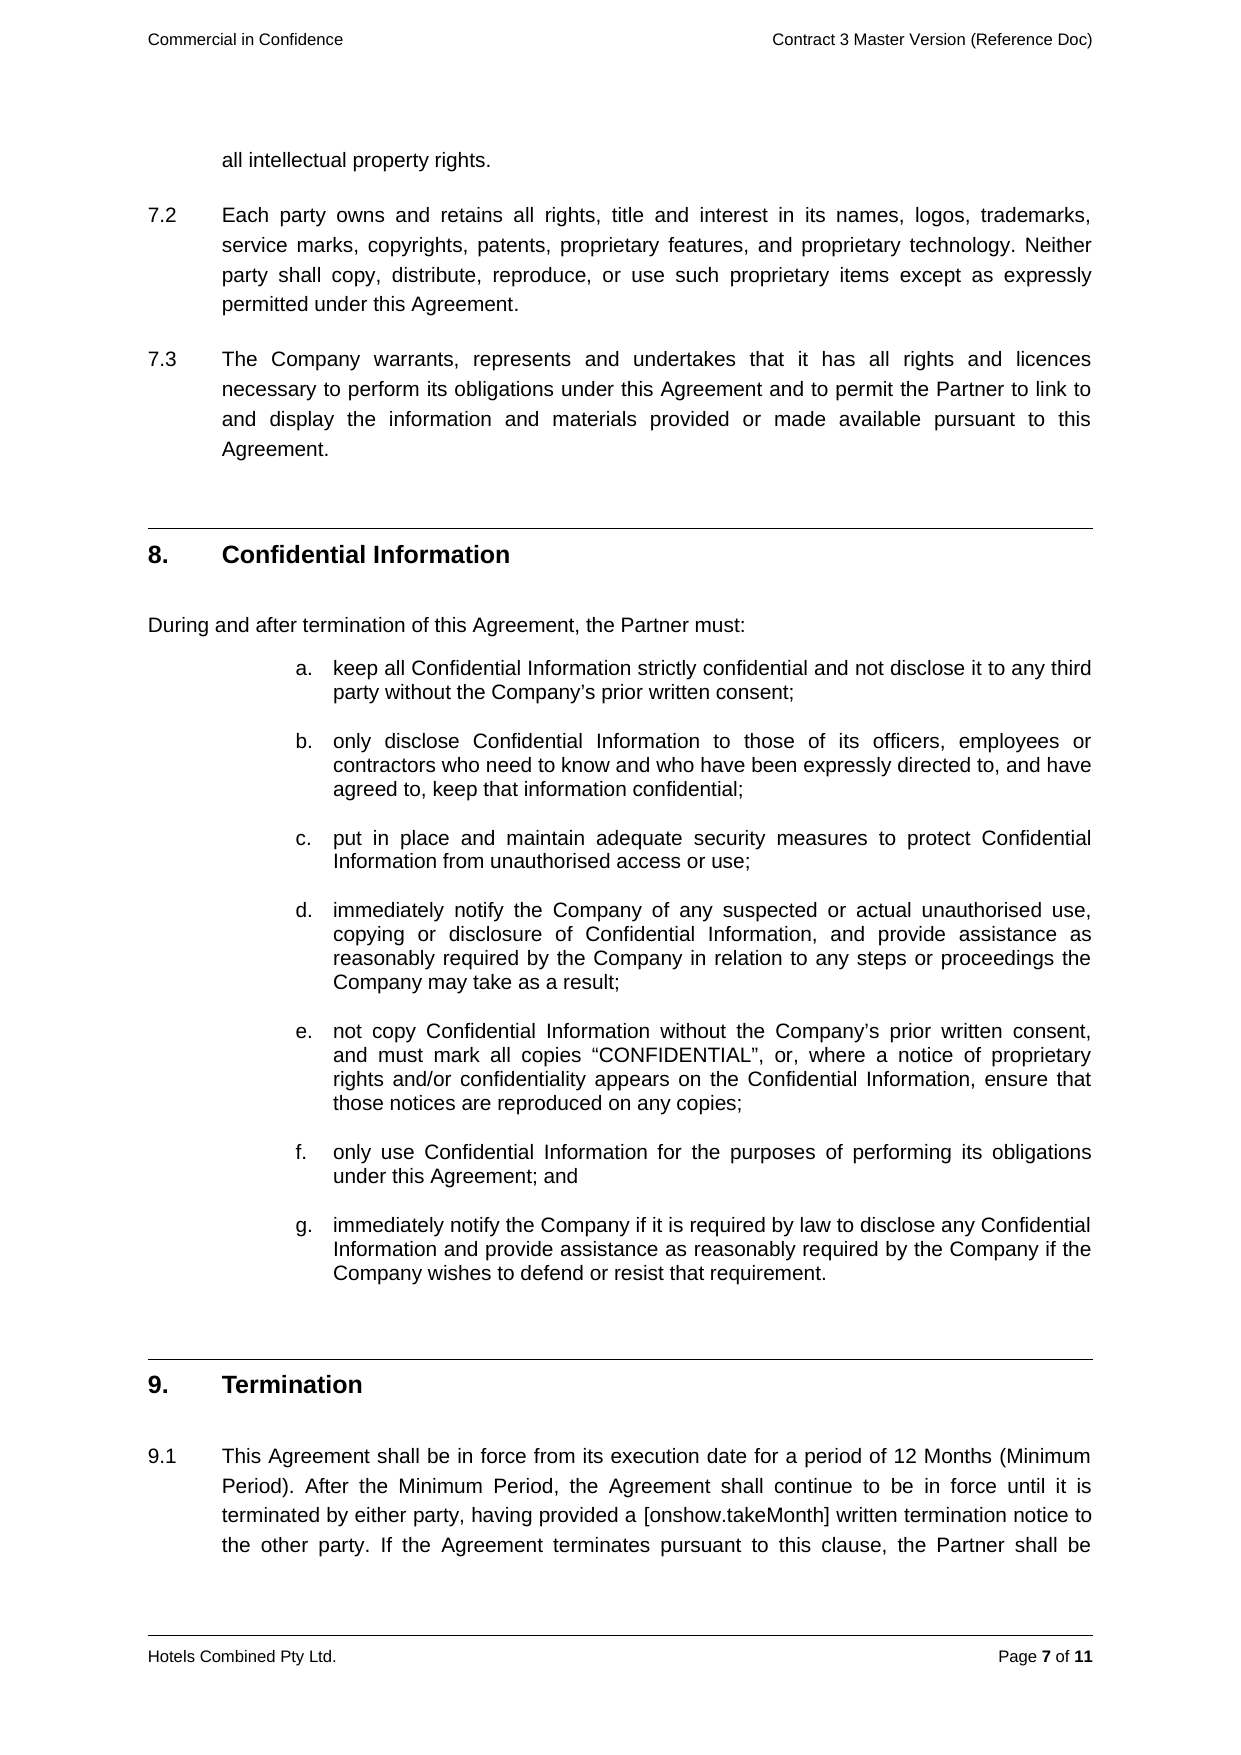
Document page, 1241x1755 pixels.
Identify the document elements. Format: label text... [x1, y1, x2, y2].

subtitle Each party owns and retains all rights, title and interest in its names, logos, trademarks, service marks, copyrights, patents, proprietary features, and proprietary technology. Neither party shall copy, distribute, reproduce, or use such proprietary items except as expressly permitted under this Agreement. [148, 203, 1093, 316]
subtitle all intellectual property rights. [148, 148, 1093, 172]
list keep all Confidential Information strictly confidential and not disclose it to any third party without the Company’s prior written consent; [295, 656, 1093, 703]
subtitle The Company warrants, represents and undertakes that it has all rights and licences necessary to perform its obligations under this Agreement and to permit the Partner to link to and display the information and materials provided or made available pursuant to this Agreement. [148, 347, 1093, 461]
list only disclose Confidential Information to those of its officers, employees or contractors who need to know and who have been expressly directed to, and have agreed to, keep that information confidential; [295, 728, 1093, 800]
list immediately notify the Company if it is required by law to disclose any Confidential Information and provide assistance as reasonably required by the Company if the Company wishes to defend or resist that requirement. [295, 1213, 1093, 1285]
list not copy Confidential Information without the Company’s prior written consent, and must mark all copies “CONFIDENTIAL”, or, where a notice of proprietary rights and/or confidentiality appears on the Confidential Information, ensure that those notices are reproduced on any copies; [295, 1019, 1093, 1115]
subtitle This Agreement shall be in force from its execution date for a period of 12 Months (Minimum Period). After the Minimum Period, the Agreement shall continue to be in force until it is terminated by either party, having provided a [onshow.takeMonth] written termination notice to the other party. If the Agreement terminates pursuant to this clause, the Partner shall be [148, 1443, 1093, 1557]
subtitle Termination [148, 1360, 1093, 1399]
list immediately notify the Company of any suspected or actual unauthorised use, copying or disclosure of Confidential Information, and provide assistance as reasonably required by the Company in relation to any steps or proceedings the Company may take as a result; [295, 898, 1093, 994]
list put in place and maintain adequate security measures to protect Confidential Information from unauthorised access or use; [295, 825, 1093, 873]
list only use Confidential Information for the purposes of performing its obligations under this Agreement; and [295, 1140, 1093, 1188]
subtitle During and after termination of this Agreement, the Partner must: [148, 613, 1093, 637]
subtitle Confidential Information [148, 529, 1093, 568]
